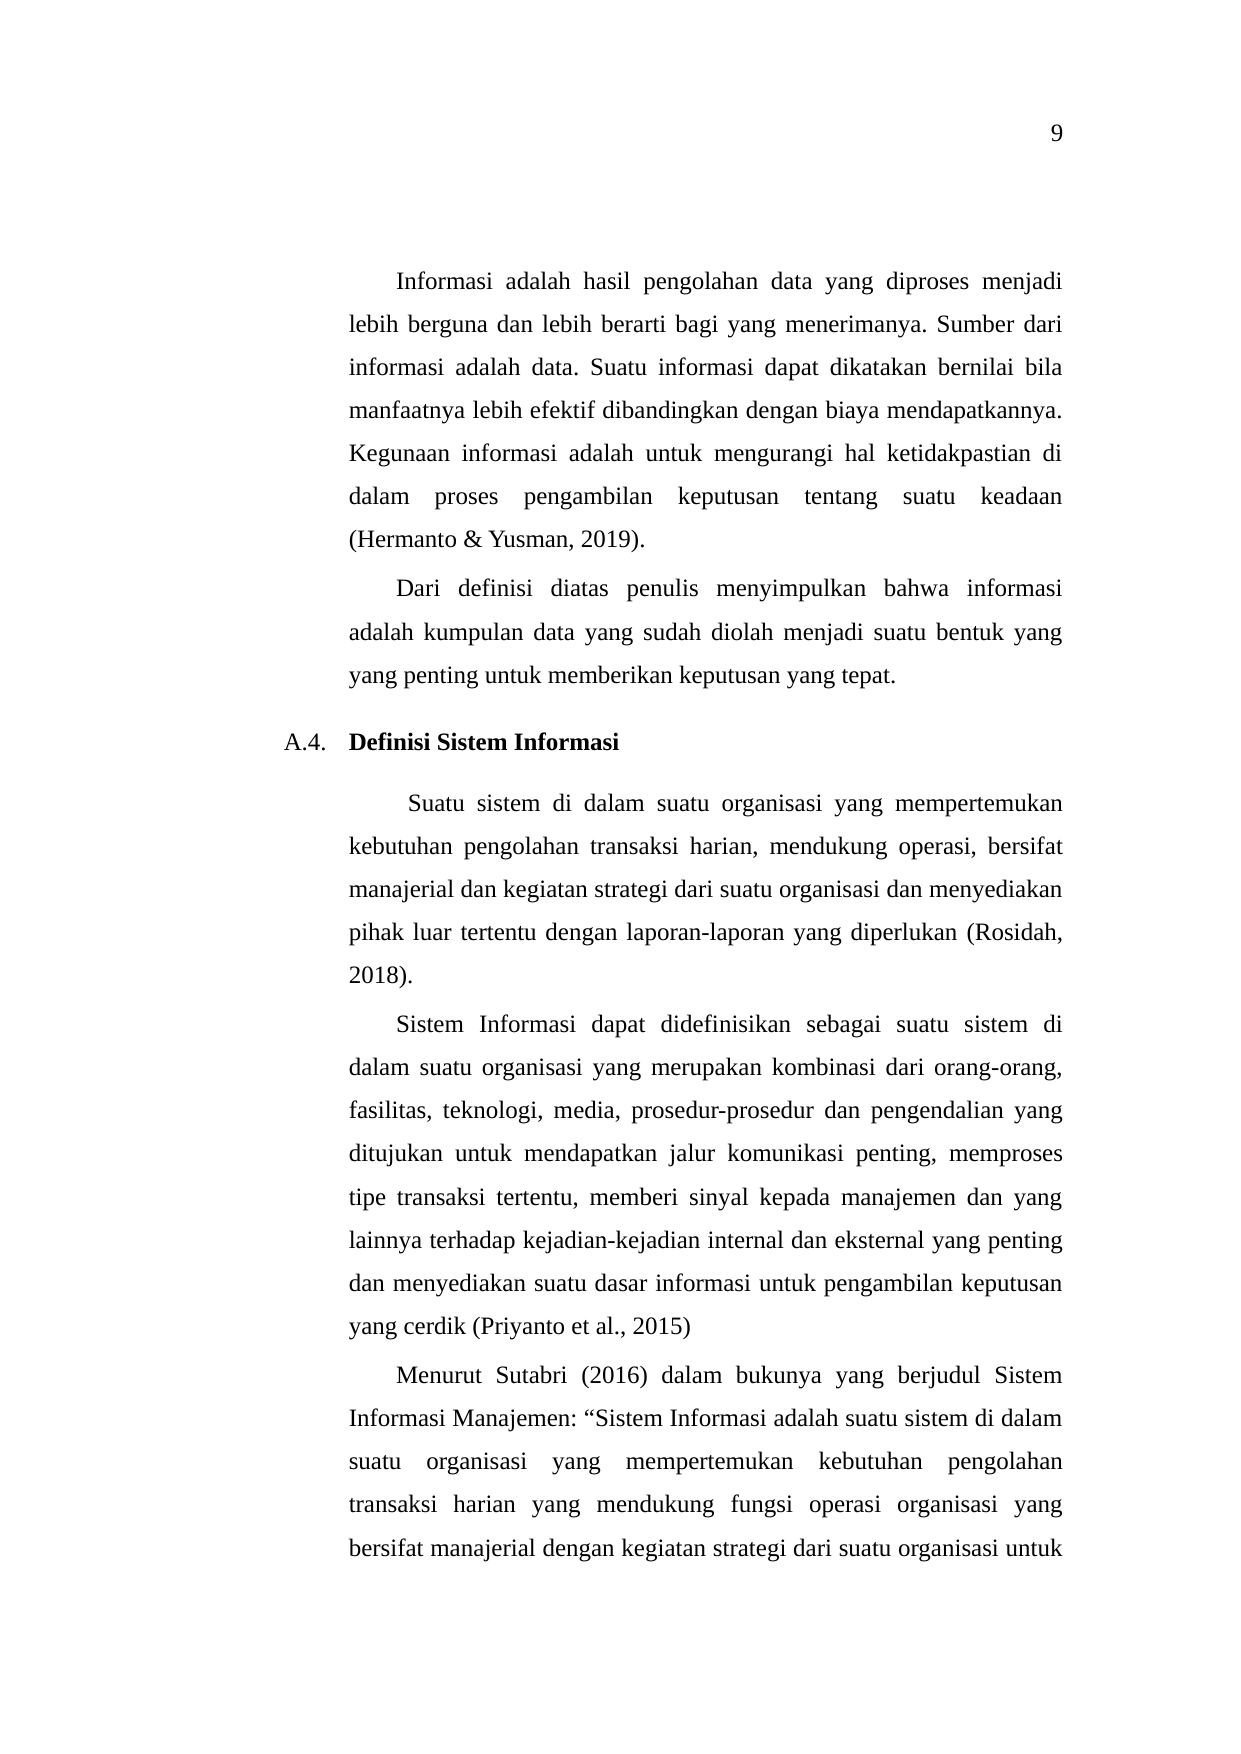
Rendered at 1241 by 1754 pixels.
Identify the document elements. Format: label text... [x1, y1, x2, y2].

list Definisi Sistem Informasi [266, 727, 1063, 755]
text Suatu sistem di dalam suatu organisasi yang mempertemukan kebutuhan pengolahan transaksi harian, mendukung operasi, bersifat manajerial dan kegiatan strategi dari suatu organisasi dan menyediakan pihak luar tertentu dengan laporan-laporan yang diperlukan (Rosidah, 2018)⁠. [348, 788, 1063, 989]
text Menurut Sutabri (2016) dalam bukunya yang berjudul Sistem Informasi Manajemen: “Sistem Informasi adalah suatu sistem di dalam suatu organisasi yang mempertemukan kebutuhan pengolahan transaksi harian yang mendukung fungsi operasi organisasi yang bersifat manajerial dengan kegiatan strategi dari suatu organisasi untuk [348, 1360, 1063, 1561]
text Sistem Informasi dapat didefinisikan sebagai suatu sistem di dalam suatu organisasi yang merupakan kombinasi dari orang-orang, fasilitas, teknologi, media, prosedur-prosedur dan pengendalian yang ditujukan untuk mendapatkan jalur komunikasi penting, memproses tipe transaksi tertentu, memberi sinyal kepada manajemen dan yang lainnya terhadap kejadian-kejadian internal dan eksternal yang penting dan menyediakan suatu dasar informasi untuk pengambilan keputusan yang cerdik (Priyanto et al., 2015) [348, 1009, 1063, 1340]
text Informasi adalah hasil pengolahan data yang diproses menjadi lebih berguna dan lebih berarti bagi yang menerimanya. Sumber dari informasi adalah data. Suatu informasi dapat dikatakan bernilai bila manfaatnya lebih efektif dibandingkan dengan biaya mendapatkannya. Kegunaan informasi adalah untuk mengurangi hal ketidakpastian di dalam proses pengambilan keputusan tentang suatu keadaan (Hermanto & Yusman, 2019)⁠. [348, 266, 1063, 553]
text Dari definisi diatas penulis menyimpulkan bahwa informasi adalah kumpulan data yang sudah diolah menjadi suatu bentuk yang yang penting untuk memberikan keputusan yang tepat. [348, 573, 1063, 688]
